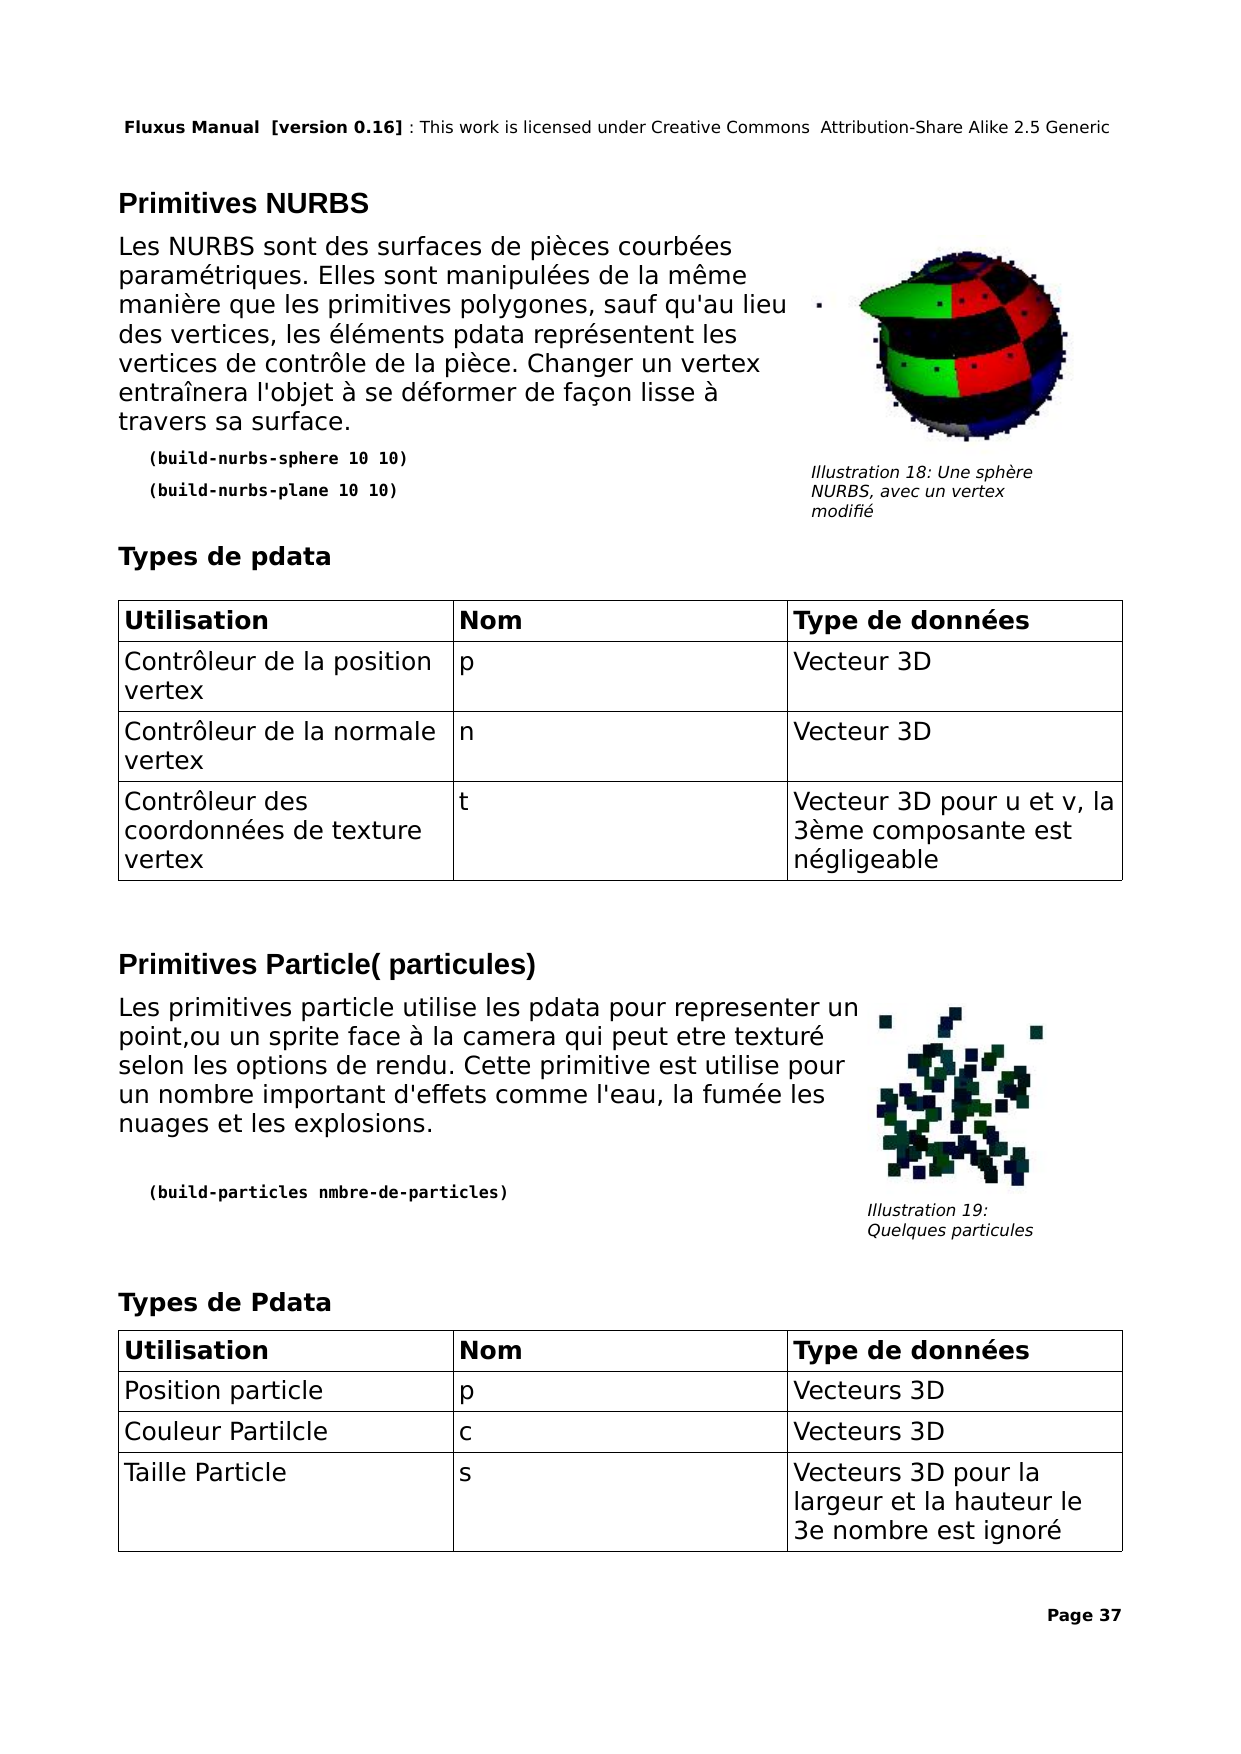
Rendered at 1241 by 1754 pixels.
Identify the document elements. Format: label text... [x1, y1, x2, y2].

text (build-nurbs-sphere 10 10) [148, 449, 811, 468]
table_cell Position particle [119, 1372, 453, 1411]
text [1073, 449, 1122, 468]
text Les NURBS sont des surfaces de pièces courbées paramétriques. Elles sont manipulées de la même manière que les primitives polygones, sauf qu'au lieu des vertices, les éléments pdata représentent les vertices de contrôle de la pièce. Changer un vertex entraînera l'objet à se déformer de façon lisse à travers sa surface. [118, 223, 1122, 437]
table_cell Vecteurs 3D pour la largeur et la hauteur le 3e nombre est ignoré [788, 1453, 1122, 1551]
table_cell c [454, 1412, 787, 1452]
subtitle Primitives NURBS [118, 186, 1122, 220]
table_cell Vecteur 3D pour u et v, la 3ème composante est négligeable [788, 782, 1122, 880]
text [1053, 993, 1122, 1138]
text [1054, 1183, 1122, 1202]
text [1073, 481, 1122, 500]
table_cell Vecteur 3D [788, 712, 1122, 781]
table_cell Contrôleur de la normale vertex [119, 712, 453, 781]
picture [811, 235, 1074, 463]
text Illustration 18: Une sphère NURBS, avec un vertex modifié [811, 463, 1073, 521]
table_cell Vecteurs 3D [788, 1412, 1122, 1452]
text Types de Pdata [118, 1288, 1122, 1317]
table_cell p [454, 1372, 787, 1411]
table_header Type de données [788, 601, 1122, 641]
text (build-particles nmbre-de-particles) [148, 1183, 867, 1202]
subtitle [867, 990, 1053, 1003]
table_header Nom [454, 1331, 787, 1371]
text Illustration 19: Quelques particules [867, 1202, 1053, 1240]
table_header Nom [454, 601, 787, 641]
table_header Utilisation [119, 1331, 453, 1371]
subtitle Primitives Particle( particules) [118, 947, 1122, 980]
table_header Type de données [788, 1331, 1122, 1371]
table_cell Vecteur 3D [788, 642, 1122, 711]
text Types de pdata [118, 542, 1122, 571]
table_cell t [454, 782, 787, 880]
table_cell n [454, 712, 787, 781]
picture [867, 1003, 1054, 1202]
table_cell p [454, 642, 787, 711]
table_header Utilisation [119, 601, 453, 641]
text Les primitives particle utilise les pdata pour representer un point,ou un sprite face à la camera qui peut etre texturé selon les options de rendu. Cette primitive est utilise pour un nombre important d'effets comme l'eau, la fumée les nuages et les explosions. [118, 993, 867, 1138]
table_cell Contrôleur de la position vertex [119, 642, 453, 711]
table_cell Taille Particle [119, 1453, 453, 1551]
table_cell s [454, 1453, 787, 1551]
table_cell Contrôleur des coordonnées de texture vertex [119, 782, 453, 880]
table_cell Couleur Partilcle [119, 1412, 453, 1452]
text (build-nurbs-plane 10 10) [148, 481, 811, 500]
table_cell Vecteurs 3D [788, 1372, 1122, 1411]
